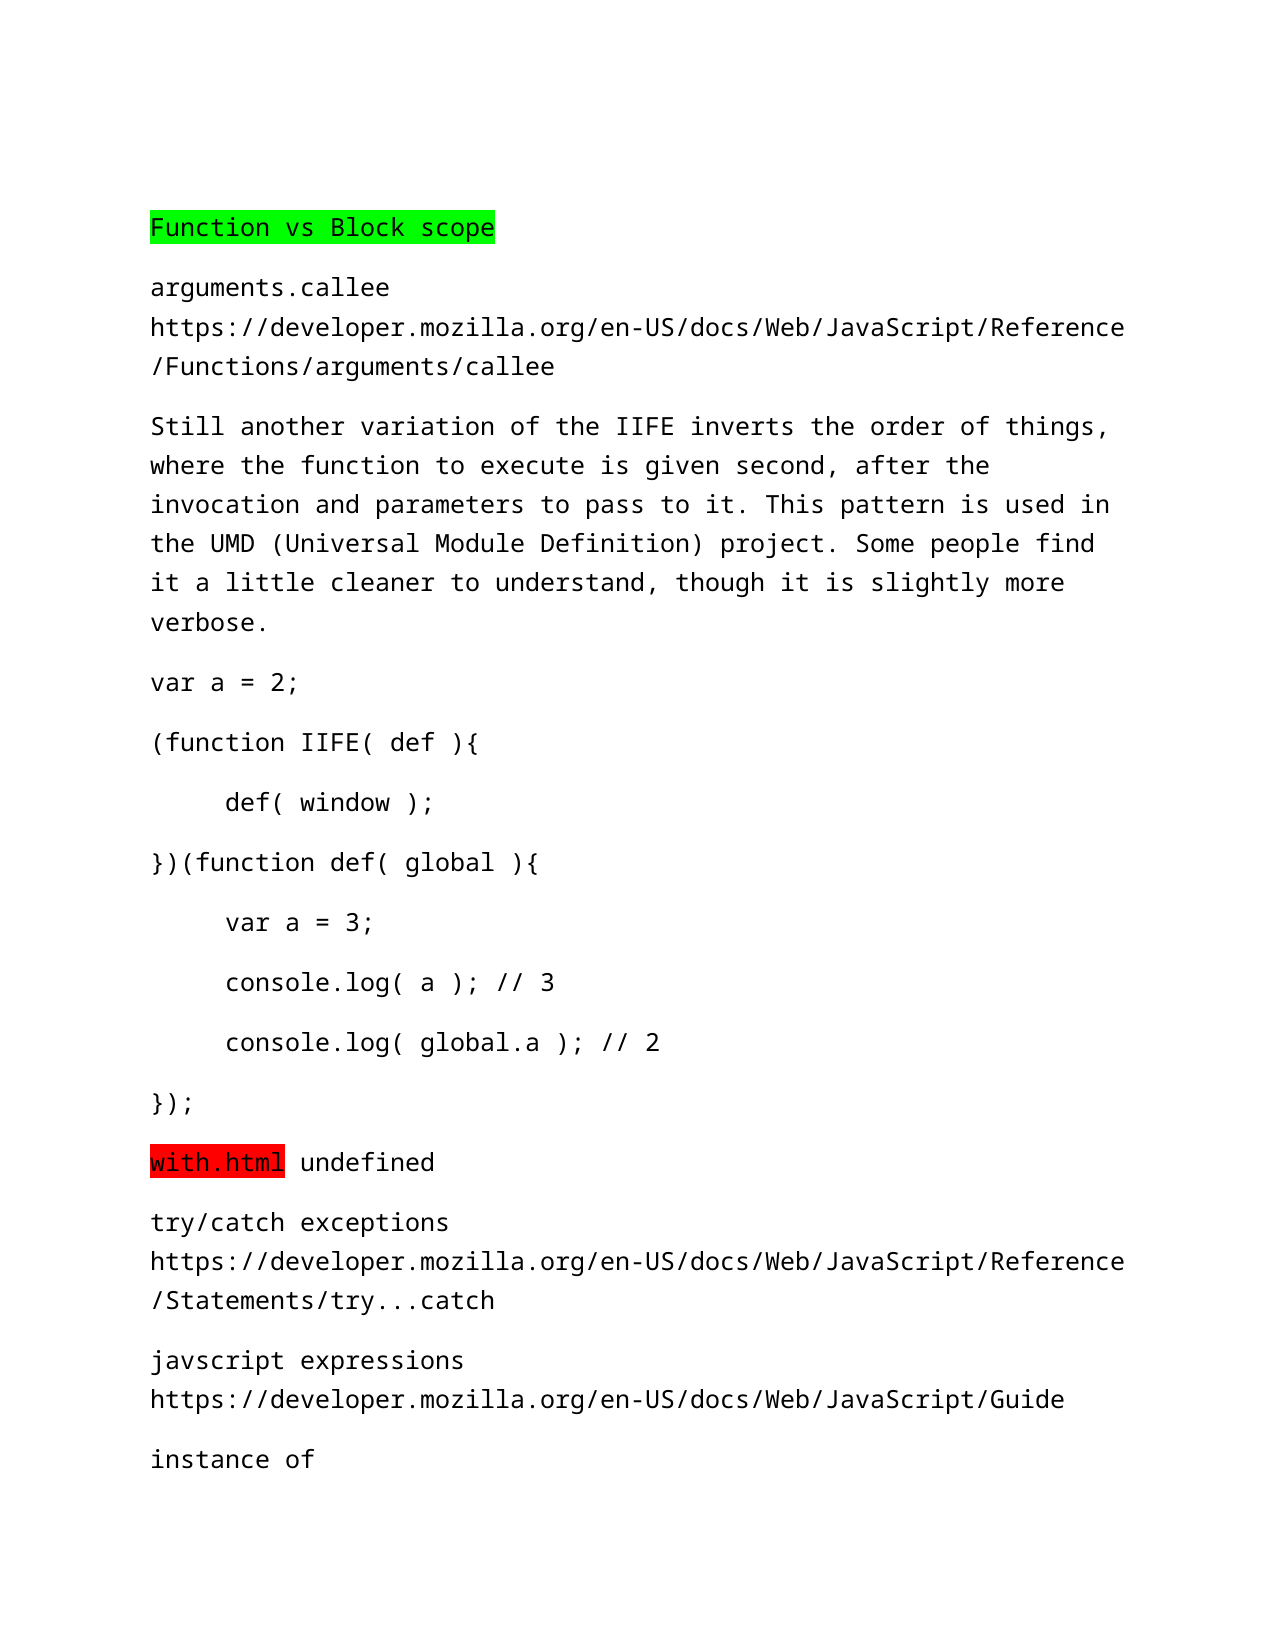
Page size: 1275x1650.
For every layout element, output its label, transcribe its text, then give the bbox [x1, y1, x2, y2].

text javscript expressions https://developer.mozilla.org/en-US/docs/Web/JavaScript/Guide [150, 1342, 1125, 1416]
text Still another variation of the IIFE inverts the order of things, where the function to execute is given second, after the invocation and parameters to pass to it. This pattern is used in the UMD (Universal Module Definition) project. Some people find it a little cleaner to understand, though it is slightly more verbose. [150, 408, 1125, 638]
text var a = 2; [150, 664, 1125, 698]
text var a = 3; [150, 904, 1125, 938]
text def( window ); [150, 784, 1125, 818]
text with.html undefined [150, 1144, 1125, 1178]
text })(function def( global ){ [150, 844, 1125, 878]
text arguments.callee https://developer.mozilla.org/en-US/docs/Web/JavaScript/Reference/Functions/arguments/callee [150, 270, 1125, 382]
text Function vs Block scope [150, 210, 1125, 244]
text (function IIFE( def ){ [150, 724, 1125, 758]
text }); [150, 1084, 1125, 1118]
text console.log( global.a ); // 2 [150, 1024, 1125, 1058]
text try/catch exceptions https://developer.mozilla.org/en-US/docs/Web/JavaScript/Reference/Statements/try...catch [150, 1204, 1125, 1317]
text instance of [150, 1442, 1125, 1476]
text console.log( a ); // 3 [150, 964, 1125, 998]
